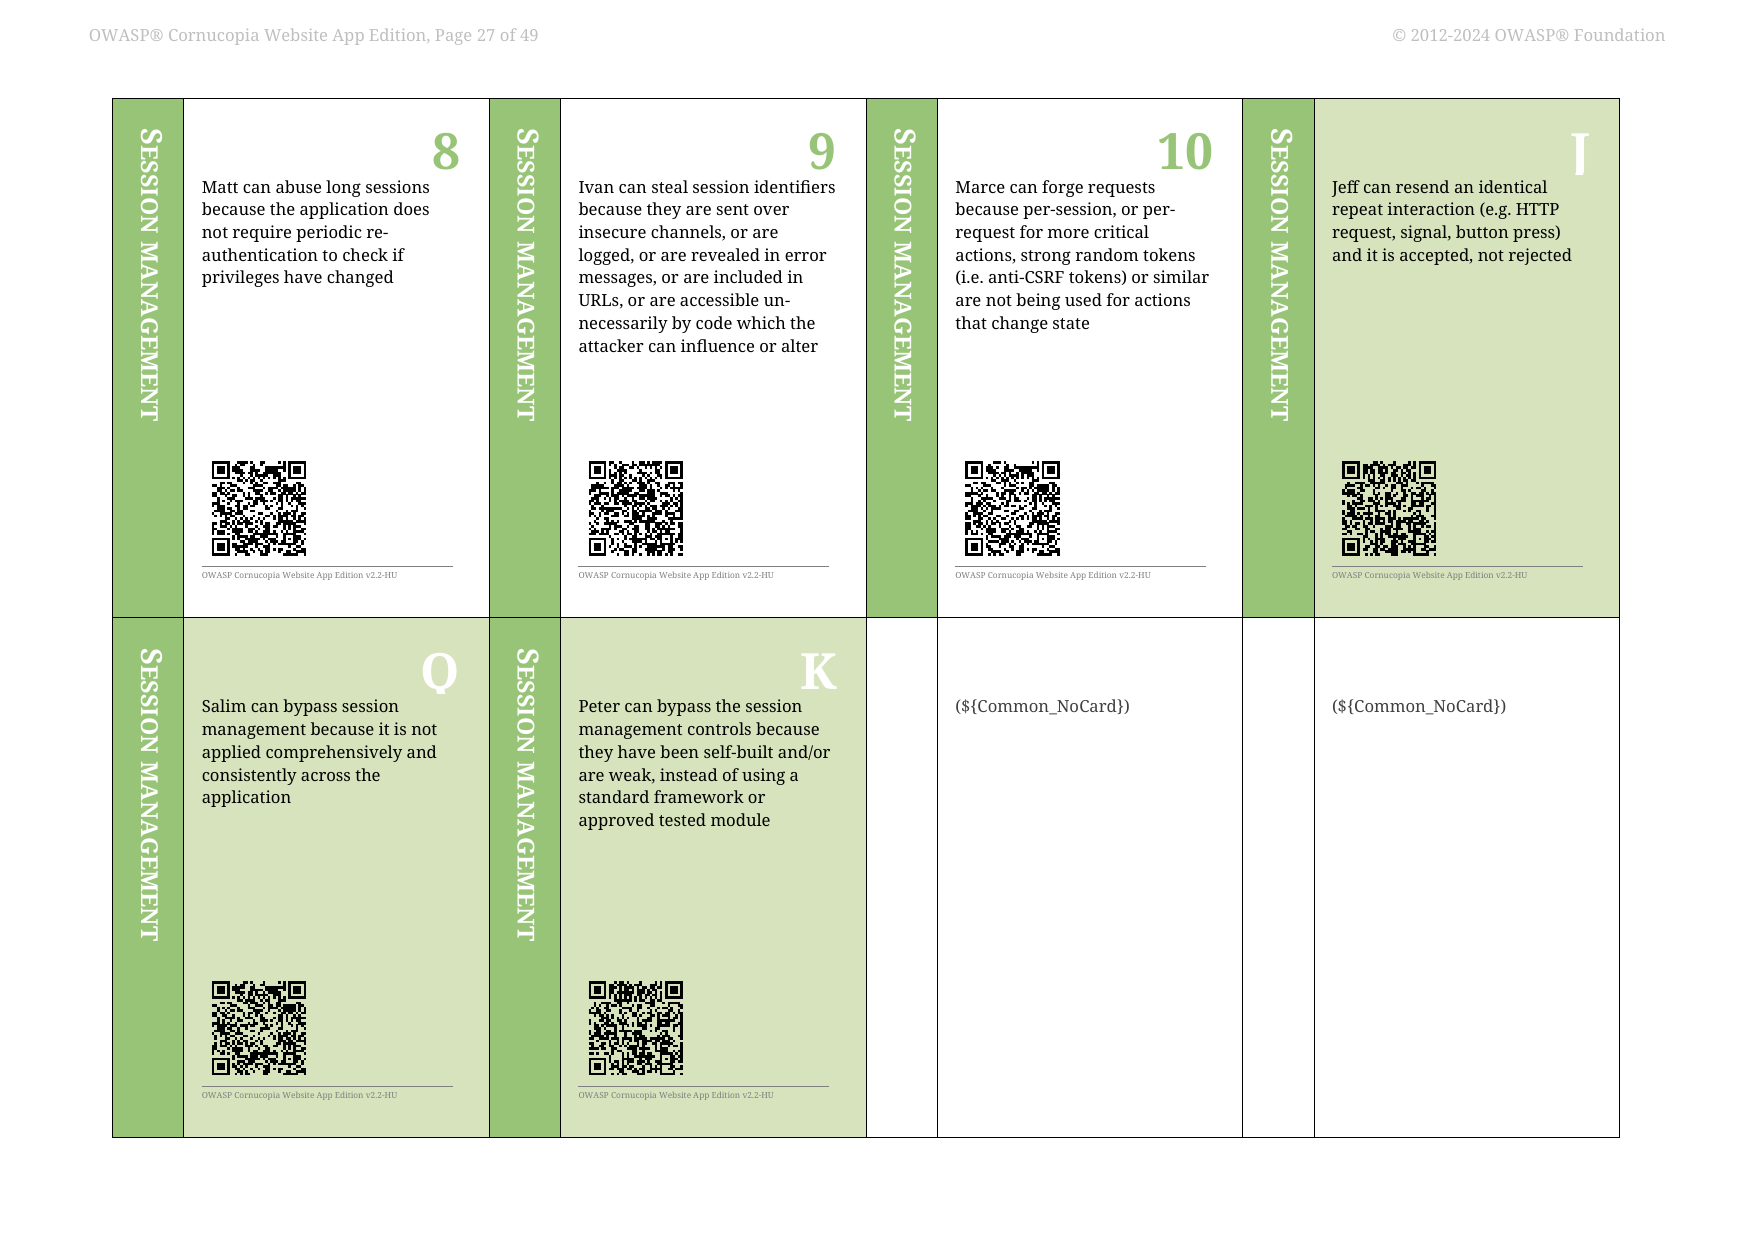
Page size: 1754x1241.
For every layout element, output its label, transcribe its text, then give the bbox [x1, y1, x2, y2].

table_header 8 [184, 99, 489, 174]
table_header [578, 931, 829, 1086]
table_cell Q [184, 618, 489, 694]
table_cell Marce can forge requests because per-session, or per-request for more critical actions, strong random tokens (i.e. anti-CSRF tokens) or similar are not being used for actions that change state [938, 174, 1242, 411]
table_cell [1243, 618, 1314, 1137]
table_cell OWASP Cornucopia Website App Edition v2.2-HU [955, 567, 1206, 581]
table_header Session management [490, 99, 560, 617]
table_cell [1315, 411, 1619, 617]
table_header Session management [113, 99, 183, 617]
table_cell [938, 411, 1242, 617]
table_cell [1315, 618, 1619, 694]
table_header [1332, 412, 1583, 566]
table_header [202, 931, 453, 1086]
table_cell OWASP Cornucopia Website App Edition v2.2-HU [202, 1087, 453, 1101]
table_header Session management [867, 99, 937, 617]
table_cell [561, 930, 866, 1137]
table_cell OWASP Cornucopia Website App Edition v2.2-HU [1332, 567, 1583, 581]
table_cell Session management [113, 618, 183, 1137]
table_cell K [561, 618, 866, 694]
table_cell [184, 411, 489, 617]
table_header [202, 412, 453, 566]
table_cell [867, 618, 937, 1137]
table_cell OWASP Cornucopia Website App Edition v2.2-HU [578, 1087, 829, 1101]
table_cell [561, 411, 866, 617]
table_cell Peter can bypass the session management controls because they have been self-built and/or are weak, instead of using a standard framework or approved tested module [561, 694, 866, 930]
table_cell (${Common_NoCard}) [938, 694, 1242, 930]
table_header 9 [561, 99, 866, 174]
table_cell Matt can abuse long sessions because the application does not require periodic re-authentication to check if privileges have changed [184, 174, 489, 411]
table_cell OWASP Cornucopia Website App Edition v2.2-HU [202, 567, 453, 581]
table_header [578, 412, 829, 566]
table_cell [938, 618, 1242, 694]
table_header J [1315, 99, 1619, 174]
table_cell Salim can bypass session management because it is not applied comprehensively and consistently across the application [184, 694, 489, 930]
table_cell Jeff can resend an identical repeat interaction (e.g. HTTP request, signal, button press) and it is accepted, not rejected [1315, 174, 1619, 411]
table_cell [1315, 930, 1619, 1137]
table_cell (${Common_NoCard}) [1315, 694, 1619, 930]
table_header [108, 98, 112, 1137]
table_cell [938, 930, 1242, 1137]
table_header Session management [1243, 99, 1314, 617]
table_header 10 [938, 99, 1242, 174]
table_cell [184, 930, 489, 1137]
table_cell Session management [490, 618, 560, 1137]
table_header [955, 412, 1206, 566]
table_cell Ivan can steal session identifiers because they are sent over insecure channels, or are logged, or are revealed in error messages, or are included in URLs, or are accessible un-necessarily by code which the attacker can influence or alter [561, 174, 866, 411]
table_cell OWASP Cornucopia Website App Edition v2.2-HU [578, 567, 829, 581]
table_header [578, 1101, 829, 1137]
